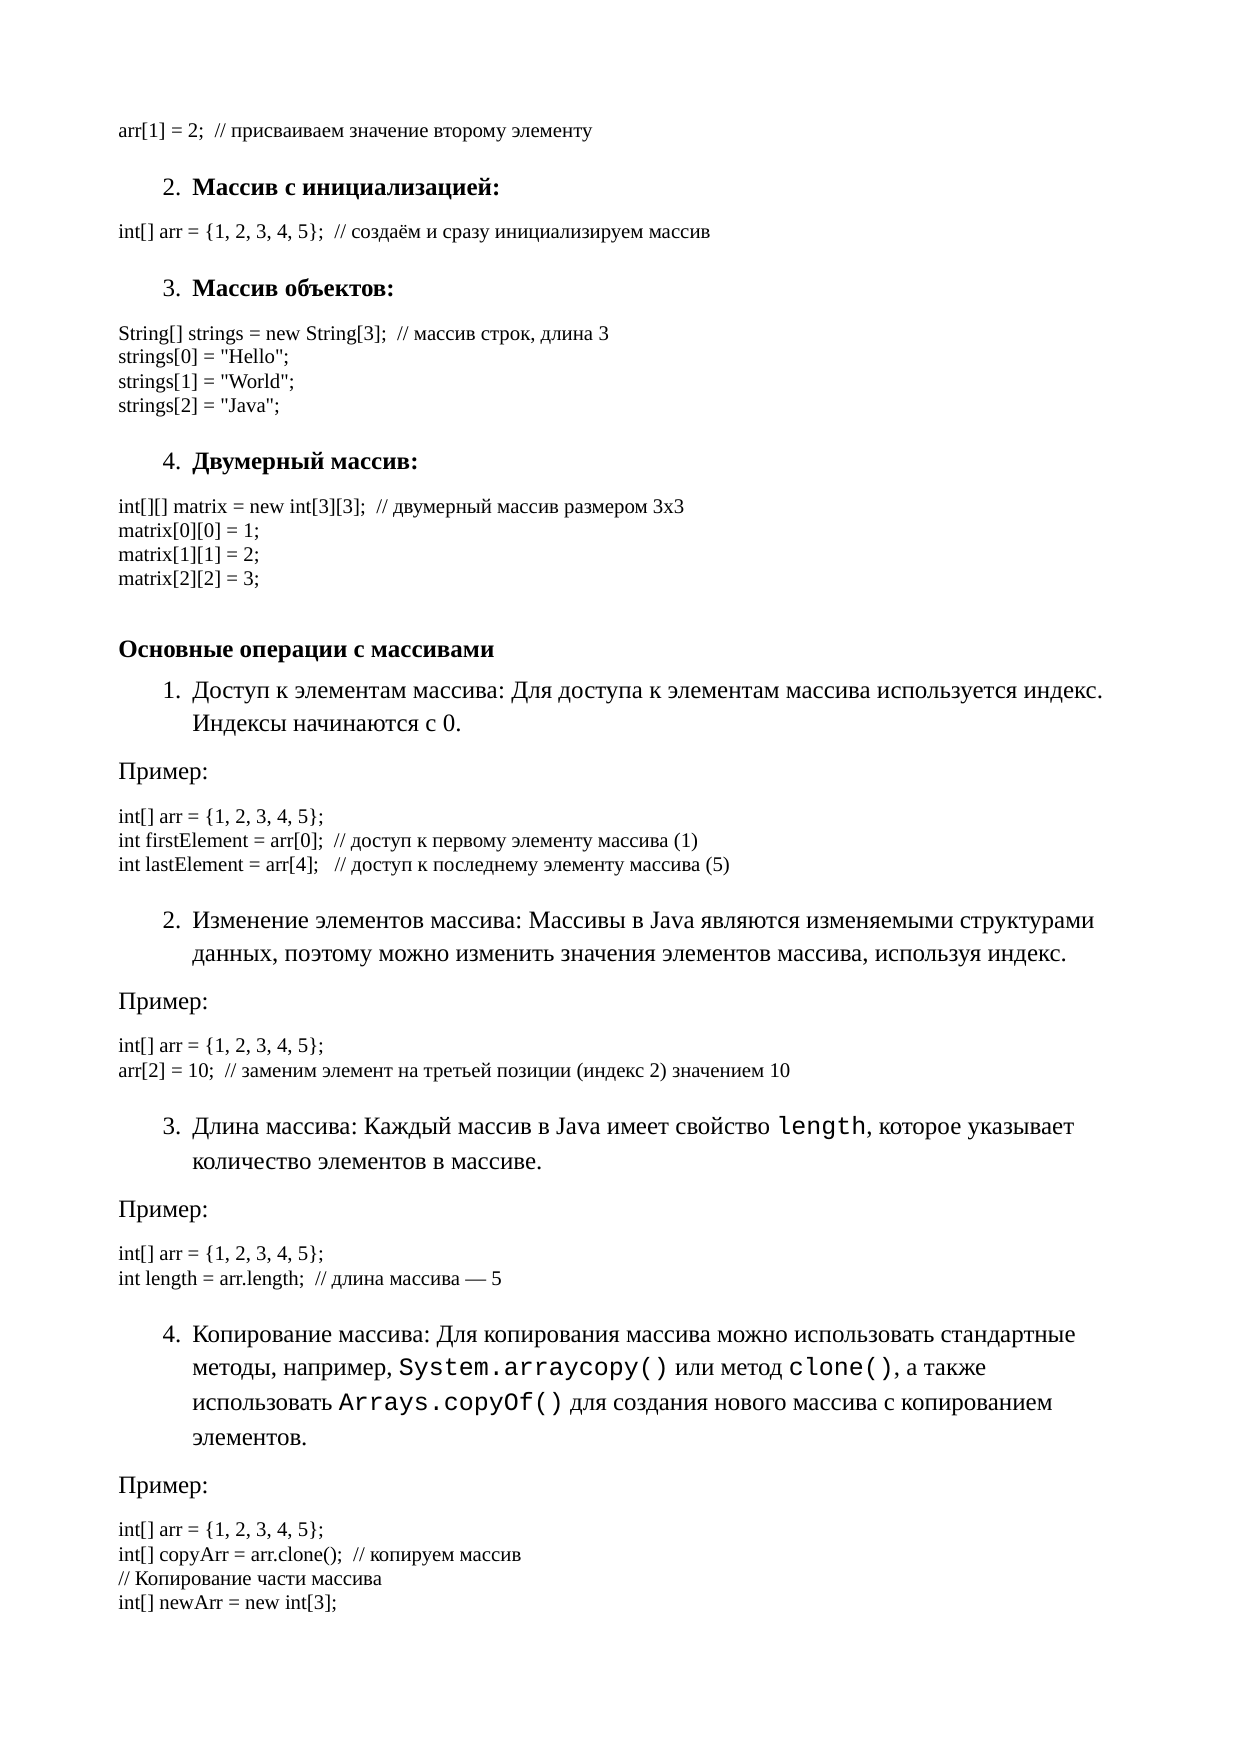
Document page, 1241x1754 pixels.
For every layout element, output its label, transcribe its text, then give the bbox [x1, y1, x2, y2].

text Пример: [118, 756, 1122, 785]
text Пример: [118, 1194, 1122, 1222]
subtitle Основные операции с массивами [118, 634, 1122, 663]
text // Копирование части массива [118, 1566, 1122, 1589]
text int firstElement = arr[0]; // доступ к первому элементу массива (1) [118, 828, 1122, 852]
text int length = arr.length; // длина массива — 5 [118, 1265, 1122, 1289]
list Изменение элементов массива: Массивы в Java являются изменяемыми структурами данных, поэтому можно изменить значения элементов массива, используя индекс. [162, 905, 1122, 967]
text String[] strings = new String[3]; // массив строк, длина 3 [118, 320, 1122, 344]
text int[][] matrix = new int[3][3]; // двумерный массив размером 3x3 [118, 494, 1122, 518]
text Пример: [118, 986, 1122, 1014]
text int[] arr = {1, 2, 3, 4, 5}; [118, 1033, 1122, 1057]
text int lastElement = arr[4]; // доступ к последнему элементу массива (5) [118, 852, 1122, 876]
text strings[0] = "Hello"; [118, 344, 1122, 368]
text strings[1] = "World"; [118, 368, 1122, 393]
text strings[2] = "Java"; [118, 393, 1122, 417]
text Пример: [118, 1470, 1122, 1498]
text matrix[1][1] = 2; [118, 542, 1122, 566]
text arr[2] = 10; // заменим элемент на третьей позиции (индекс 2) значением 10 [118, 1057, 1122, 1082]
list Массив объектов: [162, 273, 1122, 302]
text matrix[2][2] = 3; [118, 566, 1122, 590]
list Доступ к элементам массива: Для доступа к элементам массива используется индекс. Индексы начинаются с 0. [162, 675, 1122, 737]
list Длина массива: Каждый массив в Java имеет свойство length, которое указывает количество элементов в массиве. [162, 1111, 1122, 1175]
text int[] arr = {1, 2, 3, 4, 5}; [118, 1517, 1122, 1541]
text matrix[0][0] = 1; [118, 518, 1122, 542]
text int[] arr = {1, 2, 3, 4, 5}; // создаём и сразу инициализируем массив [118, 219, 1122, 243]
text arr[1] = 2; // присваиваем значение второму элементу [118, 118, 1122, 142]
text int[] copyArr = arr.clone(); // копируем массив [118, 1541, 1122, 1566]
text int[] arr = {1, 2, 3, 4, 5}; [118, 803, 1122, 828]
list Массив с инициализацией: [162, 172, 1122, 200]
text int[] newArr = new int[3]; [118, 1589, 1122, 1614]
list Двумерный массив: [162, 446, 1122, 475]
list Копирование массива: Для копирования массива можно использовать стандартные методы, например, System.arraycopy() или метод clone(), а также использовать Arrays.copyOf() для создания нового массива с копированием элементов. [162, 1319, 1122, 1451]
text int[] arr = {1, 2, 3, 4, 5}; [118, 1241, 1122, 1265]
